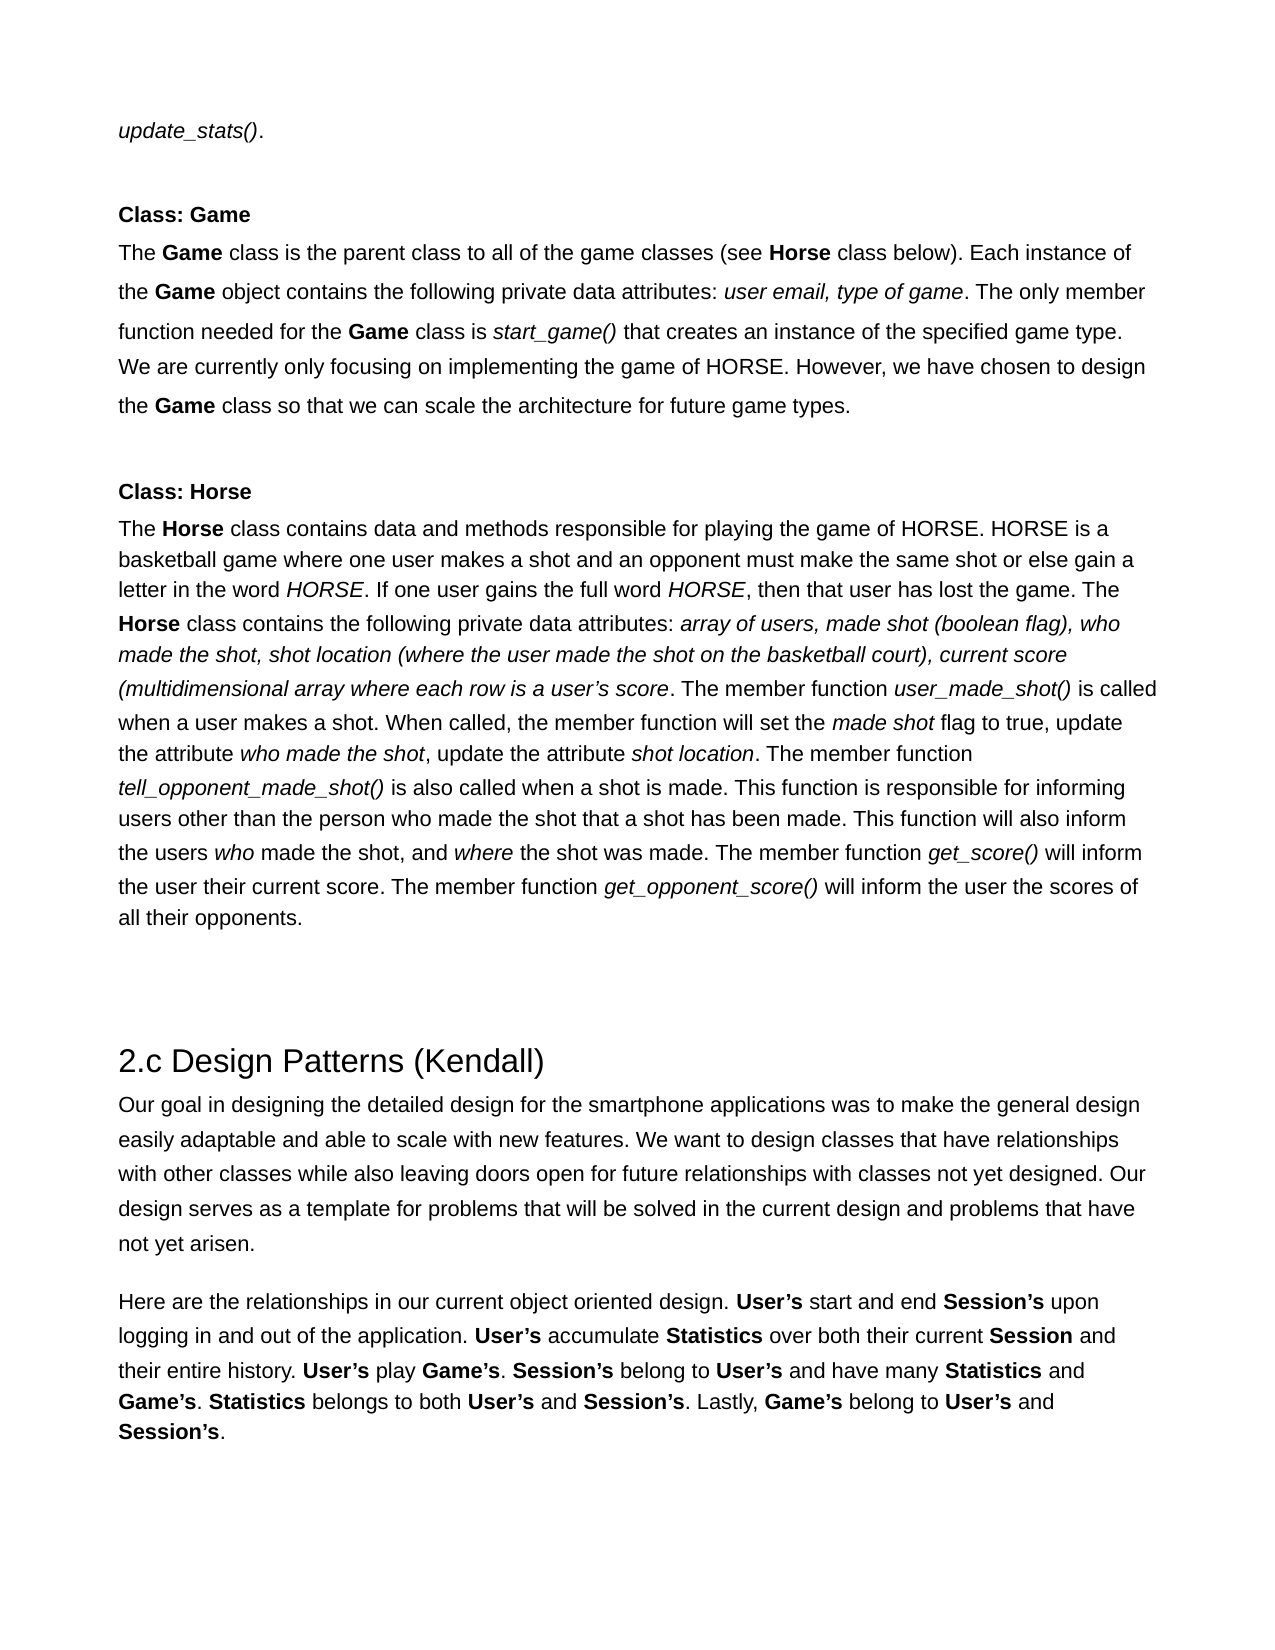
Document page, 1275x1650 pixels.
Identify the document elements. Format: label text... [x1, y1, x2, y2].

text The Horse class contains data and methods responsible for playing the game of HORSE. HORSE is a basketball game where one user makes a shot and an opponent must make the same shot or else gain a letter in the word HORSE. If one user gains the full word HORSE, then that user has lost the game. The Horse class contains the following private data attributes: array of users, made shot (boolean flag), who made the shot, shot location (where the user made the shot on the basketball court), current score (multidimensional array where each row is a user’s score. The member function user_made_shot() is called when a user makes a shot. When called, the member function will set the made shot flag to true, update the attribute who made the shot, update the attribute shot location. The member function tell_opponent_made_shot() is also called when a shot is made. This function is responsible for informing users other than the person who made the shot that a shot has been made. This function will also inform the users who made the shot, and where the shot was made. The member function get_score() will inform the user their current score. The member function get_opponent_score() will inform the user the scores of all their opponents. [118, 513, 1157, 930]
text Here are the relationships in our current object oriented design. User’s start and end Session’s upon logging in and out of the application. User’s accumulate Statistics over both their current Session and their entire history. User’s play Game’s. Session’s belong to User’s and have many Statistics and Game’s. Statistics belongs to both User’s and Session’s. Lastly, Game’s belong to User’s and Session’s. [118, 1286, 1157, 1444]
subtitle 2.c Design Patterns (Kendall) [118, 1042, 1157, 1079]
text Class: Game [118, 202, 1157, 227]
text update_stats(). [118, 118, 1157, 143]
text The Game class is the parent class to all of the game classes (see Horse class below). Each instance of the Game object contains the following private data attributes: user email, type of game. The only member function needed for the Game class is start_game() that creates an instance of the specified game type. We are currently only focusing on implementing the game of HORSE. However, we have chosen to design the Game class so that we can scale the architecture for future game types. [118, 237, 1157, 419]
text Class: Horse [118, 479, 1157, 504]
text Our goal in designing the detailed design for the smartphone applications was to make the general design easily adaptable and able to scale with new features. We want to design classes that have relationships with other classes while also leaving doors open for future relationships with classes not yet designed. Our design serves as a template for problems that will be solved in the current design and problems that have not yet arisen. [118, 1092, 1157, 1256]
